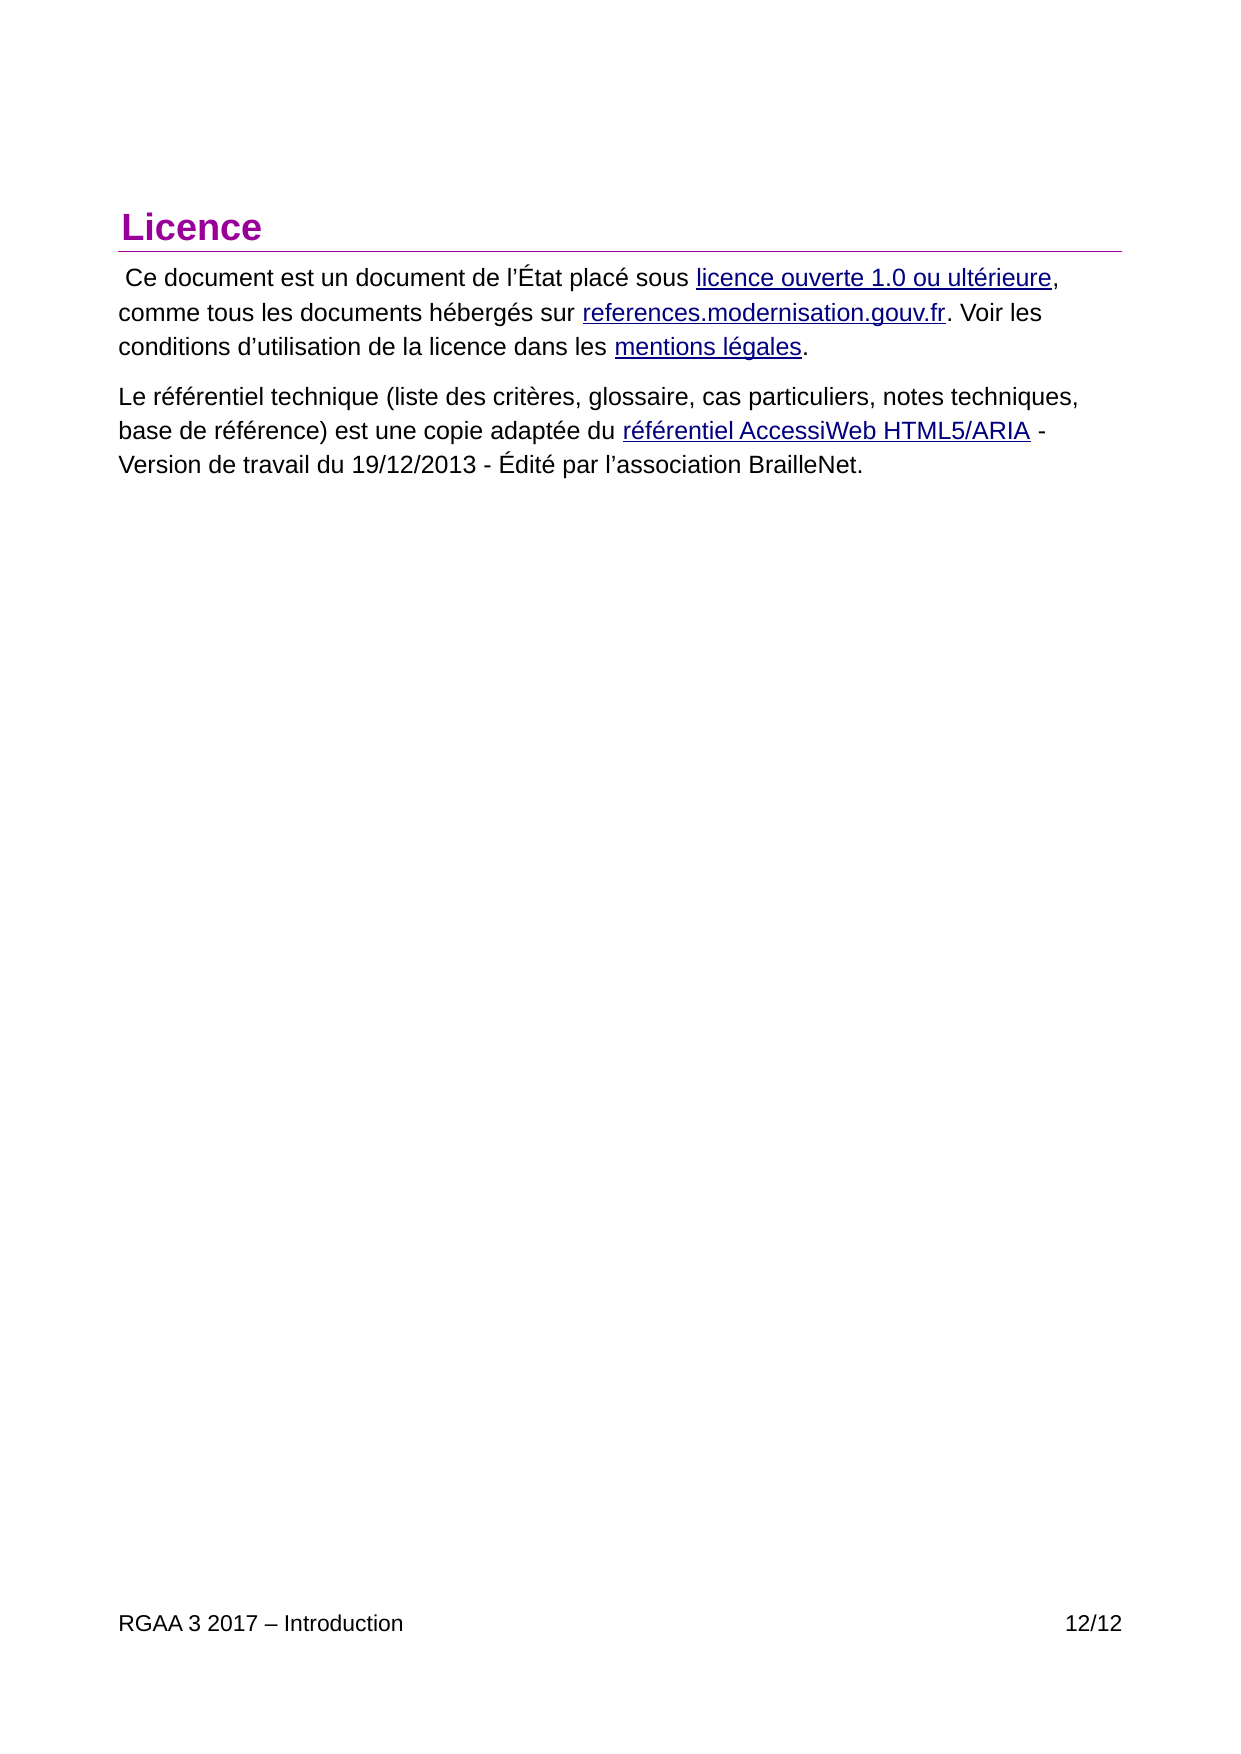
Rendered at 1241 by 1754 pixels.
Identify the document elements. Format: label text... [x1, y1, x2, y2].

text Ce document est un document de l’État placé sous licence ouverte 1.0 ou ultérieure, comme tous les documents hébergés sur references.modernisation.gouv.fr. Voir les conditions d’utilisation de la licence dans les mentions légales. [118, 263, 1122, 361]
subtitle Licence [118, 201, 1122, 251]
text Le référentiel technique (liste des critères, glossaire, cas particuliers, notes techniques, base de référence) est une copie adaptée du référentiel AccessiWeb HTML5/ARIA - Version de travail du 19/12/2013 - Édité par l’association BrailleNet. [118, 381, 1122, 479]
